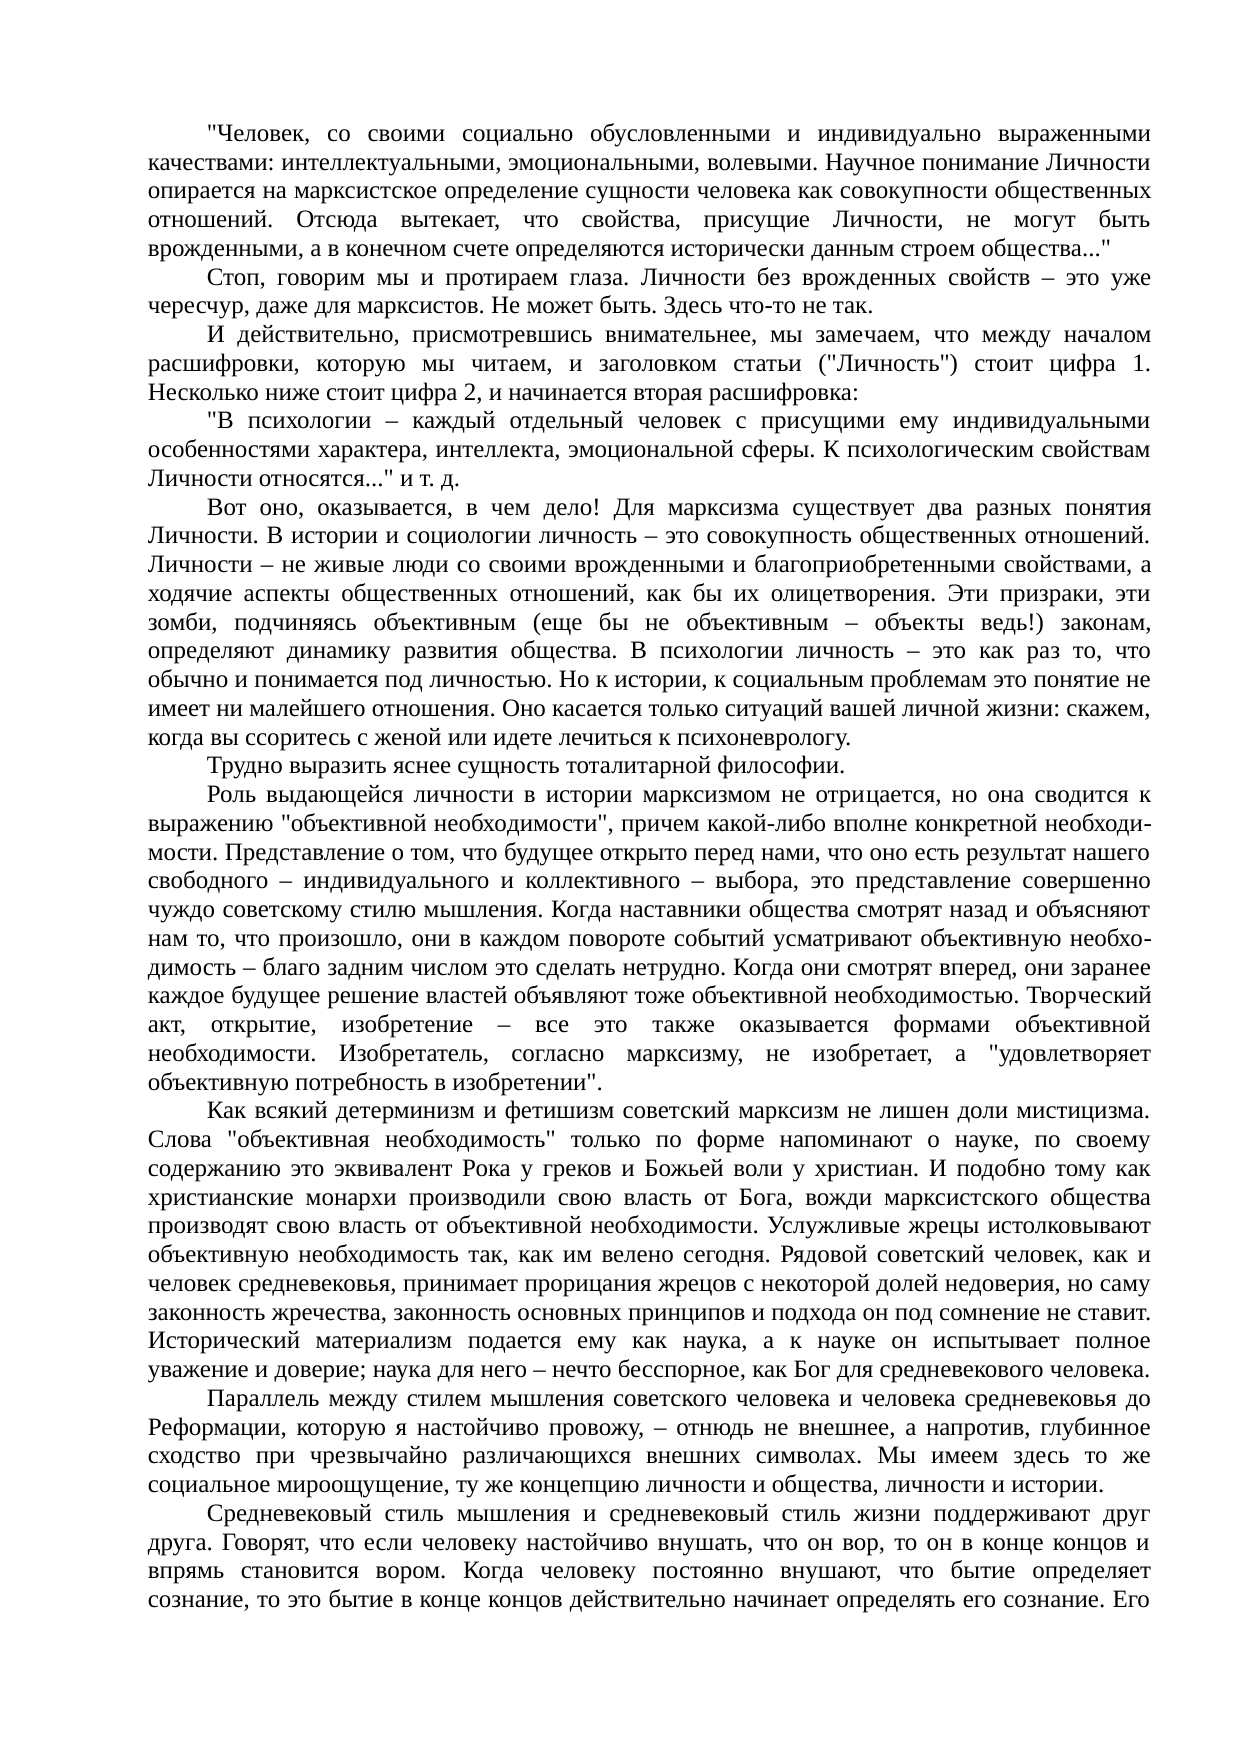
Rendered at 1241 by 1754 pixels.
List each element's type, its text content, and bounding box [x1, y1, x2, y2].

text Средневековый стиль мышления и средневековый стиль жизни поддерживают друг друга. Говорят, что если человеку настойчиво внушать, что он вор, то он в конце концов и впрямь становится вором. Когда человеку постоянно внушают, что бытие определяет сознание, то это бытие в конце концов действительно начинает определять его сознание. Его [148, 1498, 1152, 1613]
text Стоп, говорим мы и протираем глаза. Личности без врож­денных свойств – это уже чересчур, даже для марксистов. Не может быть. Здесь что‑то не так. [148, 262, 1152, 319]
text Как всякий детерминизм и фетишизм советский марксизм не лишен доли мистицизма. Слова "объективная необходимость" только по форме напоминают о науке, по своему содержанию это эквивалент Рока у греков и Божьей воли у христиан. И подобно тому как христианские монархи производили свою власть от Бога, вожди марксистского общества производят свою власть от объективной необходимости. Услужливые жрецы истолковывают объективную необходимость так, как им велено сегодня. Рядовой советский человек, как и человек средневековья, принимает прорицания жрецов с некоторой долей недоверия, но саму законность жречества, законность основных принципов и подхода он под сомнение не ставит. Исторический материализм подается ему как наука, а к науке он испытывает полное уважение и доверие; наука для него – нечто бесспорное, как Бог для средневекового человека. [148, 1096, 1152, 1383]
text И действительно, присмотревшись внимательнее, мы заме­чаем, что между началом расшифровки, которую мы читаем, и заголовком статьи ("Личность") стоит цифра 1. Несколько ниже стоит цифра 2, и начинается вторая расшифровка: [148, 319, 1152, 406]
text Роль выдающейся личности в истории марксизмом не отри­цается, но она сводится к выражению "объективной необхо­димости", причем какой‑либо вполне конкретной необходи­мости. Представление о том, что будущее открыто перед нами, что оно есть результат нашего свободного – индивидуального и коллективного – выбора, это представление совершенно чуждо советскому стилю мышления. Когда наставники общества смотрят назад и объясняют нам то, что произошло, они в каждом повороте событий усматривают объективную необхо­димость – благо задним числом это сделать нетрудно. Когда они смотрят вперед, они заранее каждое будущее решение властей объявляют тоже объективной необходимостью. Твор­ческий акт, открытие, изобретение – все это также оказывается формами объективной необходимости. Изобретатель, согласно марксизму, не изобретает, а "удовлетворяет объективную потребность в изобретении". [148, 779, 1152, 1096]
text Вот оно, оказывается, в чем дело! Для марксизма сущест­вует два разных понятия Личности. В истории и социологии личность – это совокупность общественных отношений. Лич­ности – не живые люди со своими врожденными и благопри­обретенными свойствами, а ходячие аспекты общественных отношений, как бы их олицетворения. Эти призраки, эти зом­би, подчиняясь объективным (еще бы не объективным – объек­ты ведь!) законам, определяют динамику развития общества. В психологии личность – это как раз то, что обычно и понимает­ся под личностью. Но к истории, к социальным проблемам это понятие не имеет ни малейшего отношения. Оно касается только ситуаций вашей личной жизни: скажем, когда вы ссо­ритесь с женой или идете лечиться к психоневрологу. [148, 492, 1152, 751]
text Трудно выразить яснее сущность тоталитарной философии. [148, 751, 1152, 779]
text Параллель между стилем мышления советского человека и человека средневековья до Реформации, которую я настойчиво провожу, – отнюдь не внешнее, а напротив, глубинное сходст­во при чрезвычайно различающихся внешних символах. Мы имеем здесь то же социальное мироощущение, ту же концепцию личности и общества, личности и истории. [148, 1383, 1152, 1498]
text "Человек, со своими социально обусловленными и индивидуально выраженными качествами: интеллектуальными, эмоциональными, волевыми. Научное понимание Личности опирается на марксистское определение сущности человека как со­вокупности общественных отношений. Отсюда вытекает, что свойства, присущие Личности, не могут быть врожденными, а в конечном счете определяются исторически данным строем общества..." [148, 118, 1152, 262]
text "В психологии – каждый отдельный человек с присущими ему индивидуальными особенностями характера, интеллекта, эмоциональной сферы. К психологическим свойствам Лич­ности относятся..." и т. д. [148, 406, 1152, 492]
